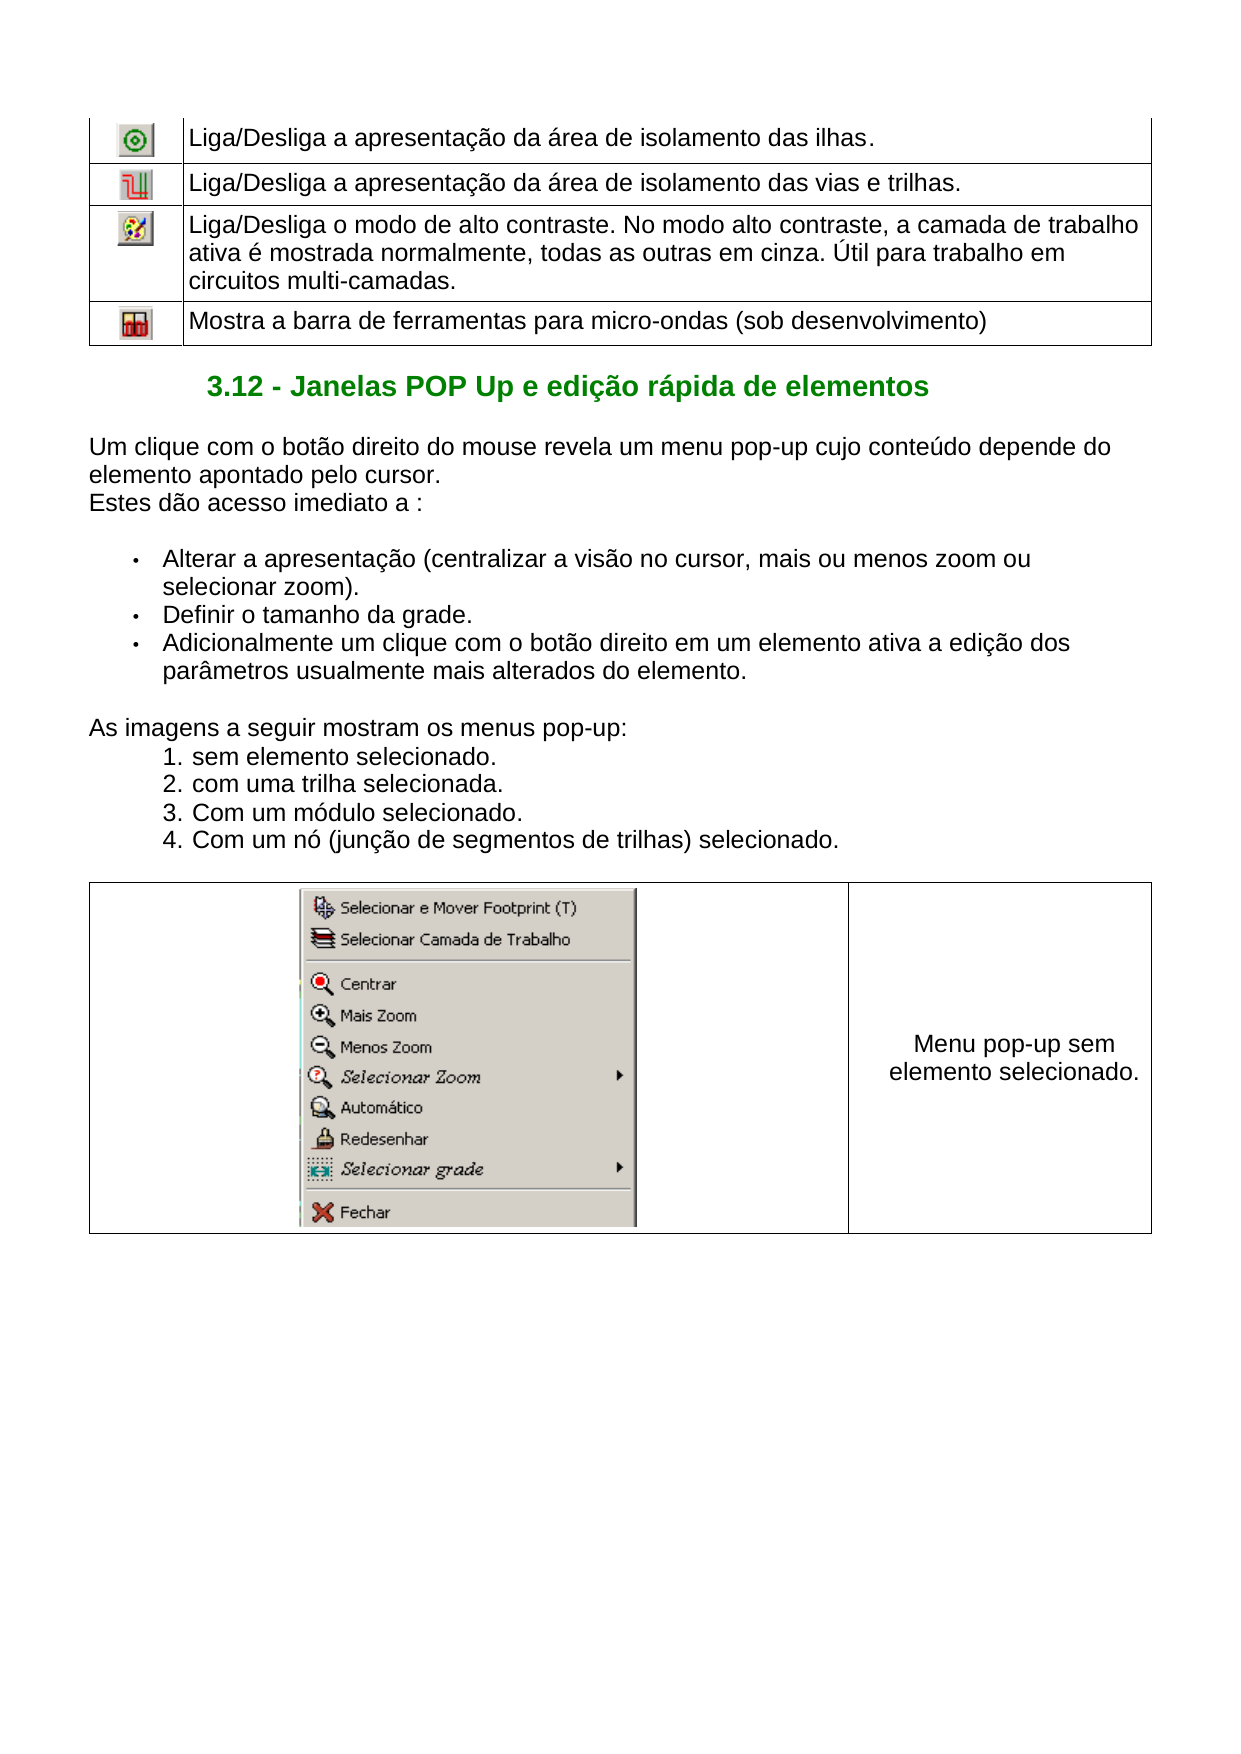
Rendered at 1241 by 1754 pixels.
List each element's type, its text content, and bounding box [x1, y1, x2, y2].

picture [116, 123, 155, 157]
table_header [90, 883, 848, 1233]
table_cell [90, 206, 182, 301]
list Com um nó (junção de segmentos de trilhas) selecionado. [162, 826, 1152, 854]
table_cell Liga/Desliga a apresentação da área de isolamento das vias e trilhas. [184, 164, 1151, 205]
table_cell [90, 118, 182, 163]
subtitle Um clique com o botão direito do mouse revela um menu pop-up cujo conteúdo depende do elemento apontado pelo cursor. [88, 432, 1152, 488]
table_header Menu pop-up sem elemento selecionado. [849, 883, 1151, 1233]
list Alterar a apresentação (centralizar a visão no cursor, mais ou menos zoom ou selecionar zoom). [133, 544, 1152, 601]
list Com um módulo selecionado. [162, 798, 1152, 826]
subtitle Adicionalmente um clique com o botão direito em um elemento ativa a edição dos parâmetros usualmente mais alterados do elemento. [133, 629, 1152, 685]
table_cell [90, 302, 182, 345]
picture [117, 211, 154, 246]
subtitle Estes dão acesso imediato a : [88, 488, 1152, 517]
table_cell [90, 164, 182, 205]
table_cell Mostra a barra de ferramentas para micro-ondas (sob desenvolvimento) [184, 302, 1151, 345]
text As imagens a seguir mostram os menus pop-up: [88, 714, 1152, 742]
table_cell Liga/Desliga a apresentação da área de isolamento das ilhas. [184, 118, 1151, 163]
picture [299, 888, 637, 1227]
picture [118, 306, 153, 340]
table_cell Liga/Desliga o modo de alto contraste. No modo alto contraste, a camada de trabalho ativa é mostrada normalmente, todas as outras em cinza. Útil para trabalho em circuitos multi-camadas. [184, 206, 1151, 301]
subtitle Janelas POP Up e edição rápida de elementos [207, 370, 1152, 403]
subtitle Definir o tamanho da grade. [133, 601, 1152, 629]
list com uma trilha selecionada. [162, 770, 1152, 798]
list sem elemento selecionado. [162, 742, 1152, 770]
